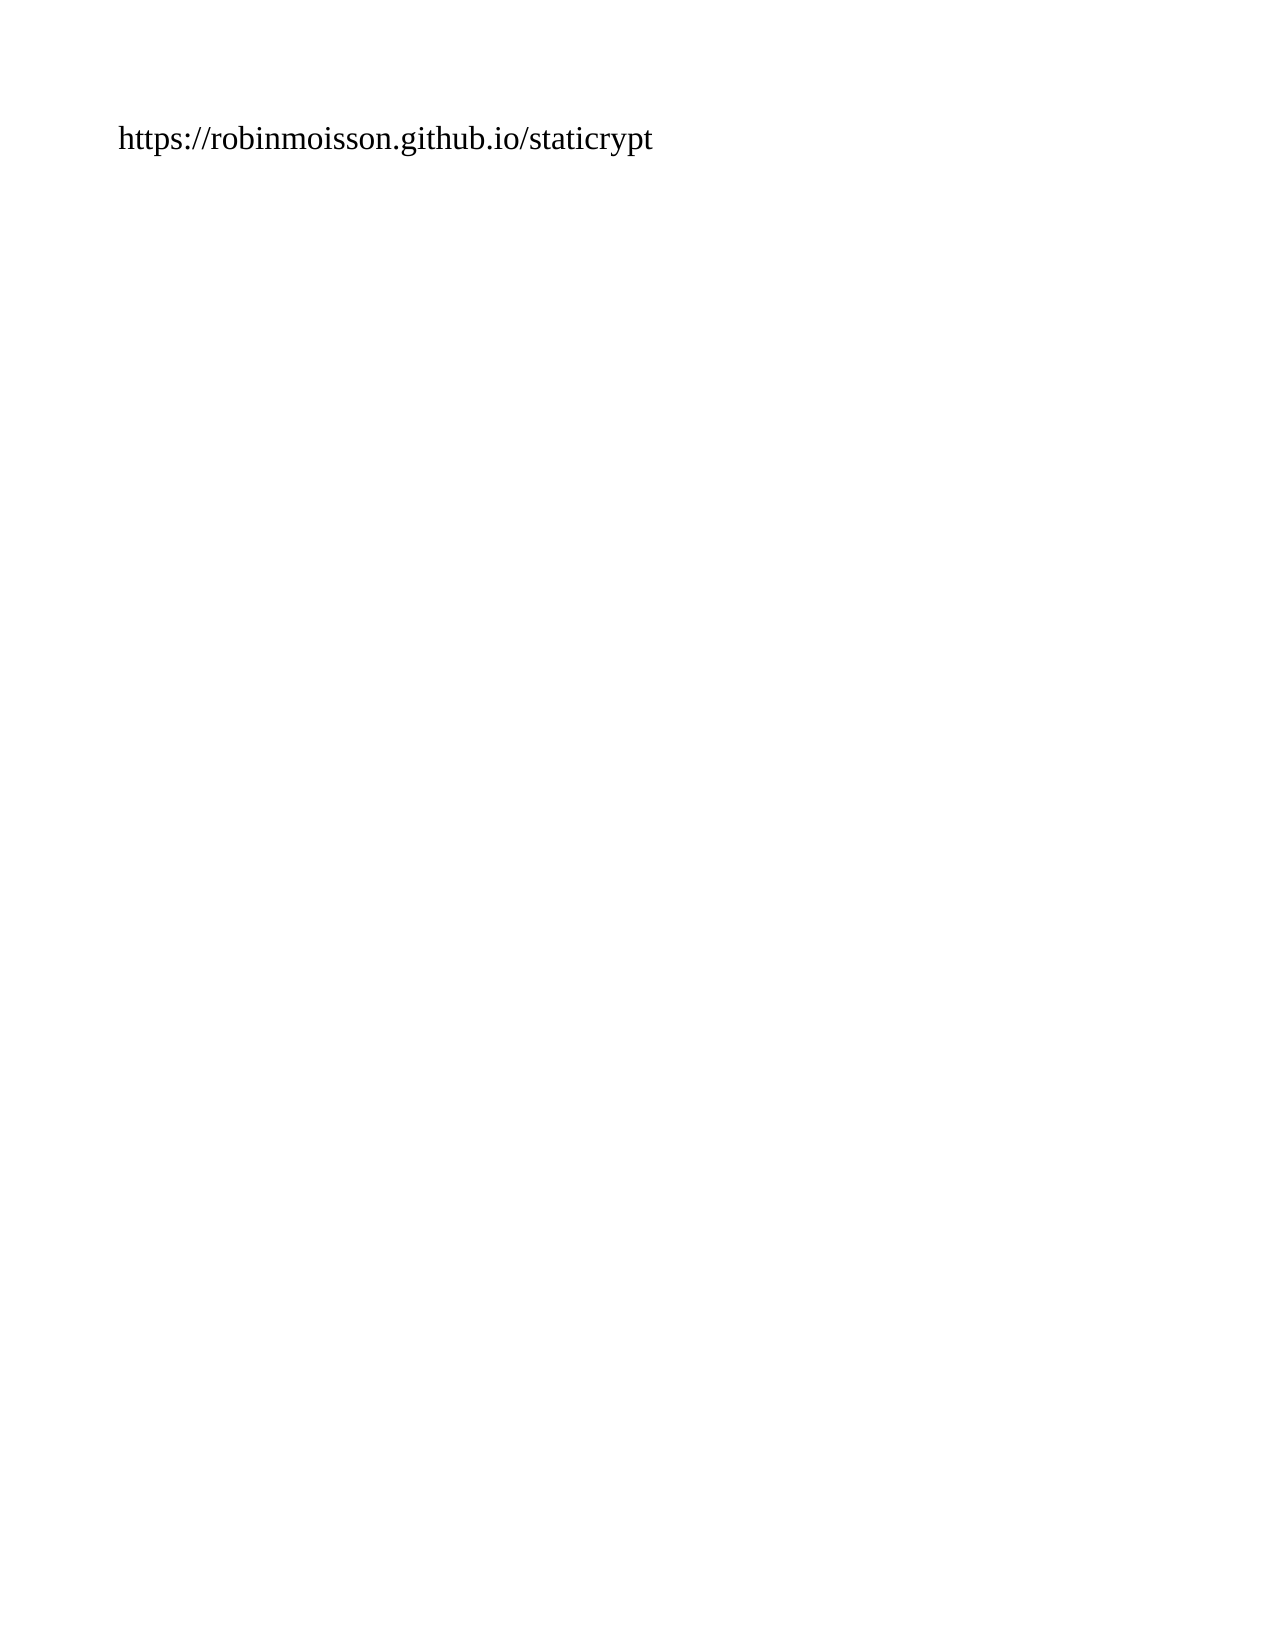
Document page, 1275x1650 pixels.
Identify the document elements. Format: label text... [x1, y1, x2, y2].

text https://robinmoisson.github.io/staticrypt [118, 118, 1157, 156]
